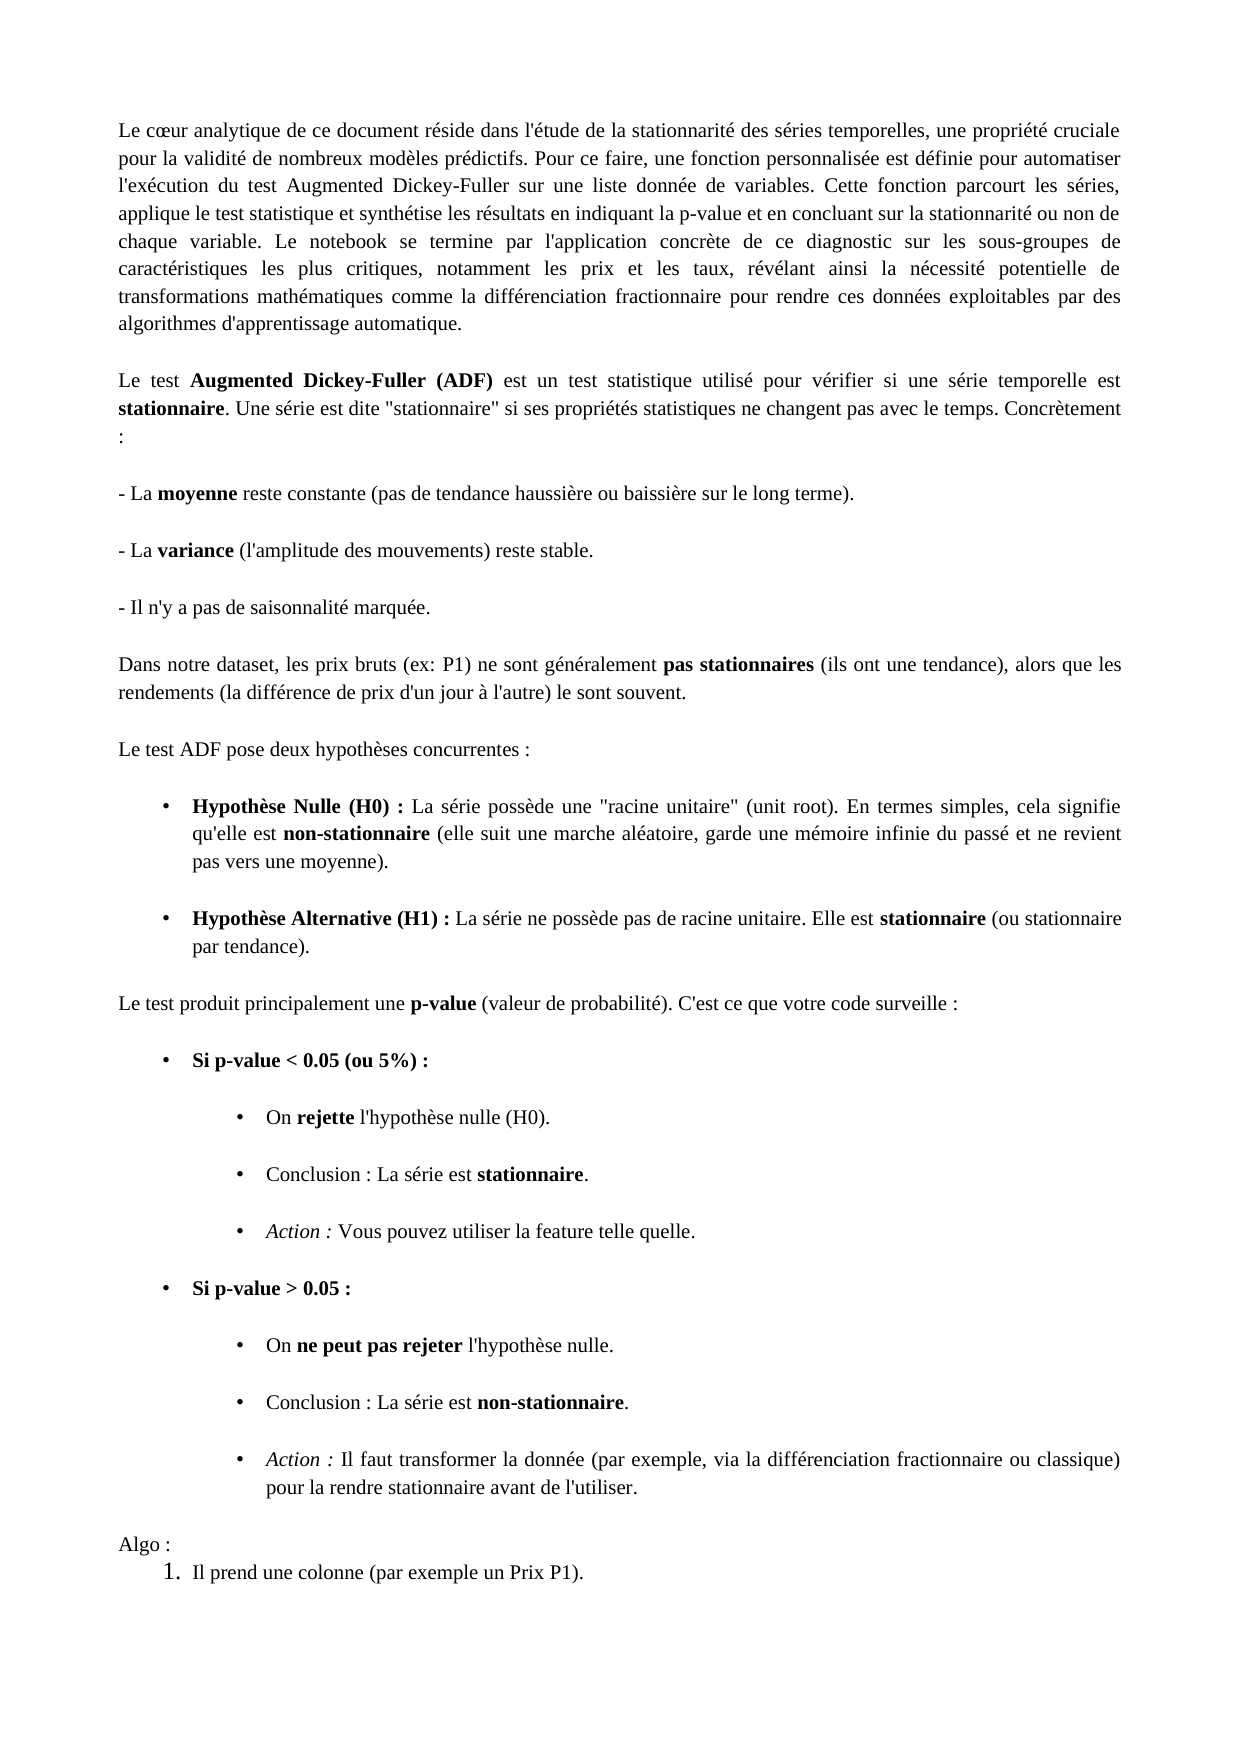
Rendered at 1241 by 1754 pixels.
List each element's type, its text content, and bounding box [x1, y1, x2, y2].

list Hypothèse Alternative (H1​) : La série ne possède pas de racine unitaire. Elle est stationnaire (ou stationnaire par tendance). [162, 906, 1122, 958]
list Si p-value < 0.05 (ou 5%) : [162, 1048, 1122, 1072]
text Le test ADF pose deux hypothèses concurrentes : [118, 737, 1122, 761]
list Il prend une colonne (par exemple un Prix P1). [162, 1556, 1122, 1585]
text - Il n'y a pas de saisonnalité marquée. [118, 595, 1122, 619]
text Le test produit principalement une p-value (valeur de probabilité). C'est ce que votre code surveille : [118, 991, 1122, 1015]
text Le test Augmented Dickey-Fuller (ADF) est un test statistique utilisé pour vérifier si une série temporelle est stationnaire. Une série est dite "stationnaire" si ses propriétés statistiques ne changent pas avec le temps. Concrètement : [118, 368, 1122, 448]
list On ne peut pas rejeter l'hypothèse nulle. [236, 1333, 1122, 1357]
list Conclusion : La série est stationnaire. [236, 1162, 1122, 1186]
list Si p-value > 0.05 : [162, 1276, 1122, 1300]
text Algo : [118, 1532, 1122, 1556]
list Action : Vous pouvez utiliser la feature telle quelle. [236, 1219, 1122, 1243]
text Dans notre dataset, les prix bruts (ex: P1) ne sont généralement pas stationnaires (ils ont une tendance), alors que les rendements (la différence de prix d'un jour à l'autre) le sont souvent. [118, 652, 1122, 704]
list Hypothèse Nulle (H0​) : La série possède une "racine unitaire" (unit root). En termes simples, cela signifie qu'elle est non-stationnaire (elle suit une marche aléatoire, garde une mémoire infinie du passé et ne revient pas vers une moyenne). [162, 794, 1122, 873]
text - La moyenne reste constante (pas de tendance haussière ou baissière sur le long terme). [118, 481, 1122, 505]
list On rejette l'hypothèse nulle (H0​). [236, 1105, 1122, 1129]
text Le cœur analytique de ce document réside dans l'étude de la stationnarité des séries temporelles, une propriété cruciale pour la validité de nombreux modèles prédictifs. Pour ce faire, une fonction personnalisée est définie pour automatiser l'exécution du test Augmented Dickey-Fuller sur une liste donnée de variables. Cette fonction parcourt les séries, applique le test statistique et synthétise les résultats en indiquant la p-value et en concluant sur la stationnarité ou non de chaque variable. Le notebook se termine par l'application concrète de ce diagnostic sur les sous-groupes de caractéristiques les plus critiques, notamment les prix et les taux, révélant ainsi la nécessité potentielle de transformations mathématiques comme la différenciation fractionnaire pour rendre ces données exploitables par des algorithmes d'apprentissage automatique. [118, 118, 1122, 335]
list Action : Il faut transformer la donnée (par exemple, via la différenciation fractionnaire ou classique) pour la rendre stationnaire avant de l'utiliser. [236, 1447, 1122, 1499]
list Conclusion : La série est non-stationnaire. [236, 1390, 1122, 1414]
text - La variance (l'amplitude des mouvements) reste stable. [118, 538, 1122, 562]
